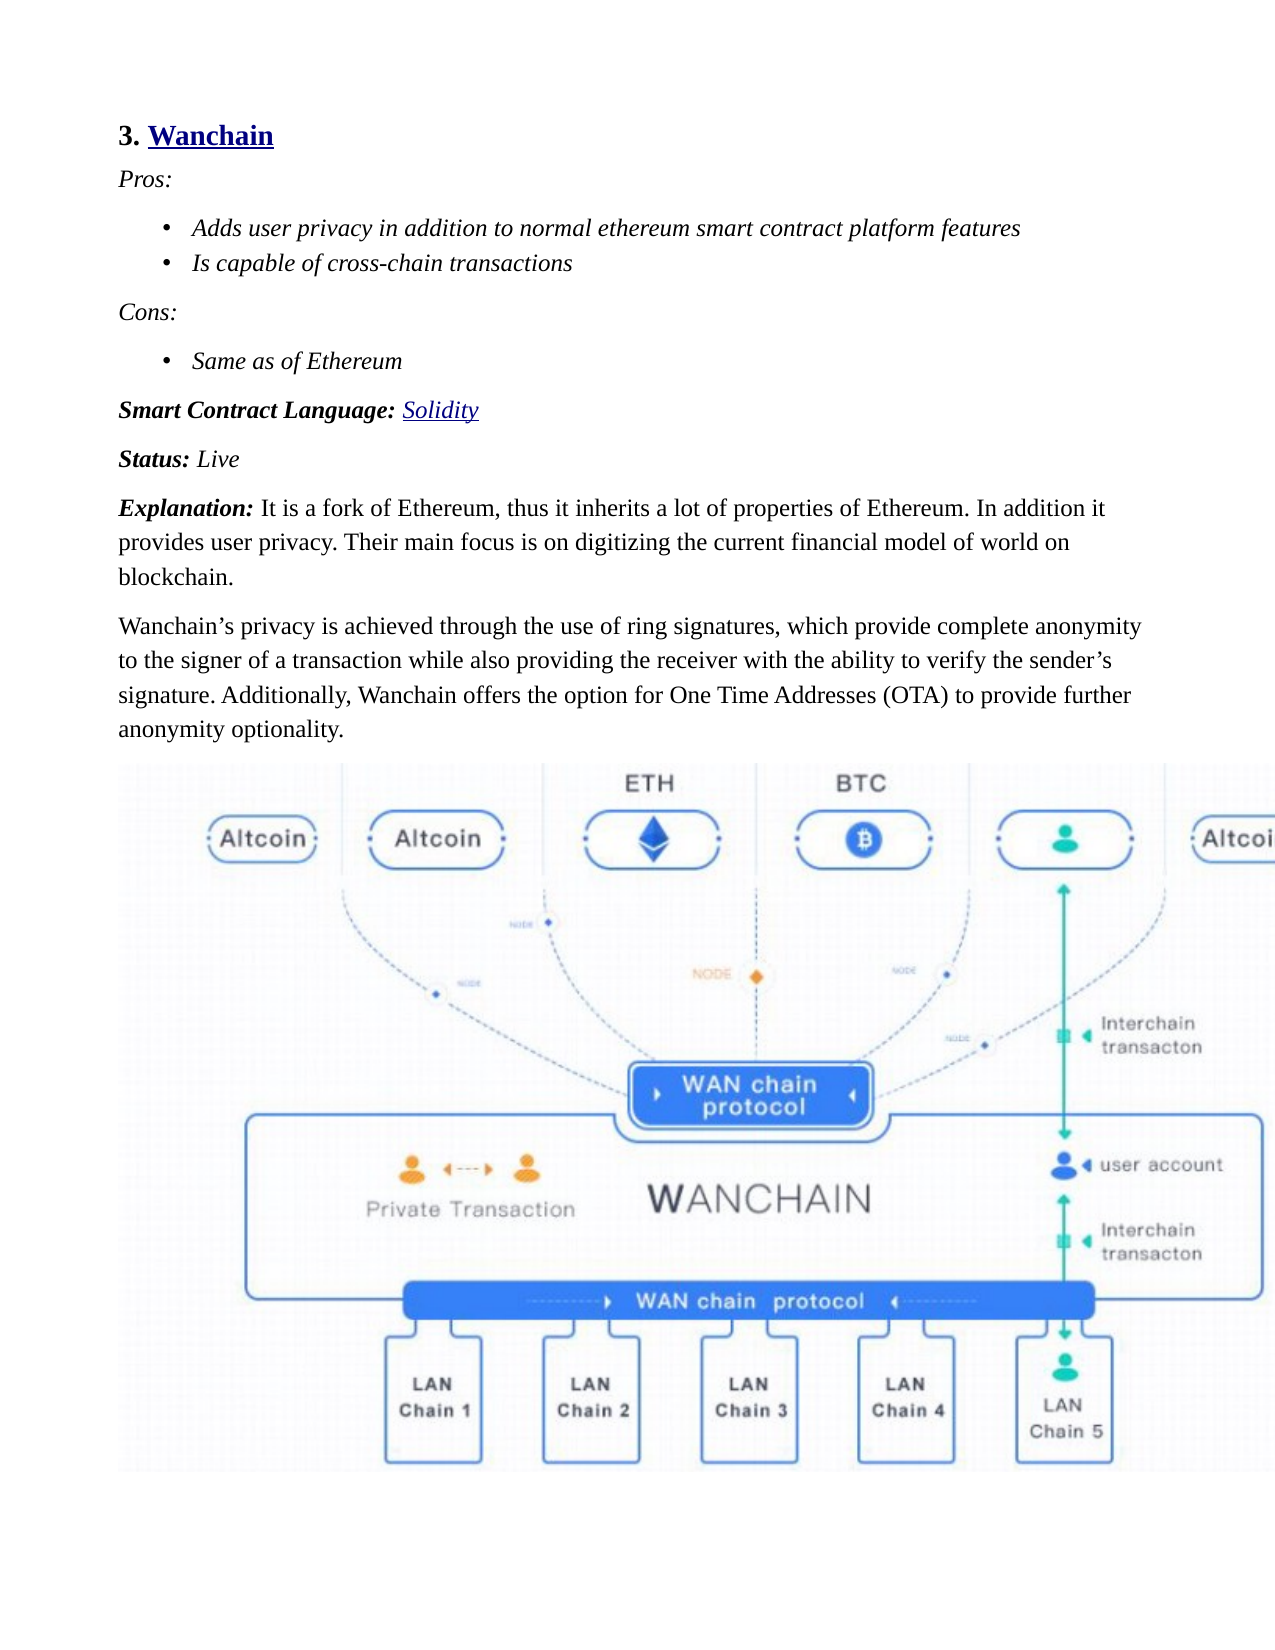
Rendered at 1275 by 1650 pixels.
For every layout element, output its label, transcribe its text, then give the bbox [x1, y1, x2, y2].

text Status: Live [118, 444, 1157, 473]
subtitle 3. Wanchain [118, 118, 1157, 152]
text Wanchain’s privacy is achieved through the use of ring signatures, which provide complete anonymity to the signer of a transaction while also providing the receiver with the ability to verify the sender’s signature. Additionally, Wanchain offers the option for One Time Addresses (OTA) to provide further anonymity optionality. [118, 611, 1157, 743]
list Is capable of cross-chain transactions [162, 248, 1157, 276]
picture [118, 763, 1275, 1472]
list Adds user privacy in addition to normal ethereum smart contract platform features [162, 213, 1157, 242]
text Cons: [118, 297, 1157, 326]
text Smart Contract Language: Solidity [118, 395, 1157, 424]
list Same as of Ethereum [162, 346, 1157, 374]
text Explanation: It is a fork of Ethereum, thus it inherits a lot of properties of Ethereum. In addition it provides user privacy. Their main focus is on digitizing the current financial model of world on blockchain. [118, 493, 1157, 591]
text Pros: [118, 164, 1157, 193]
